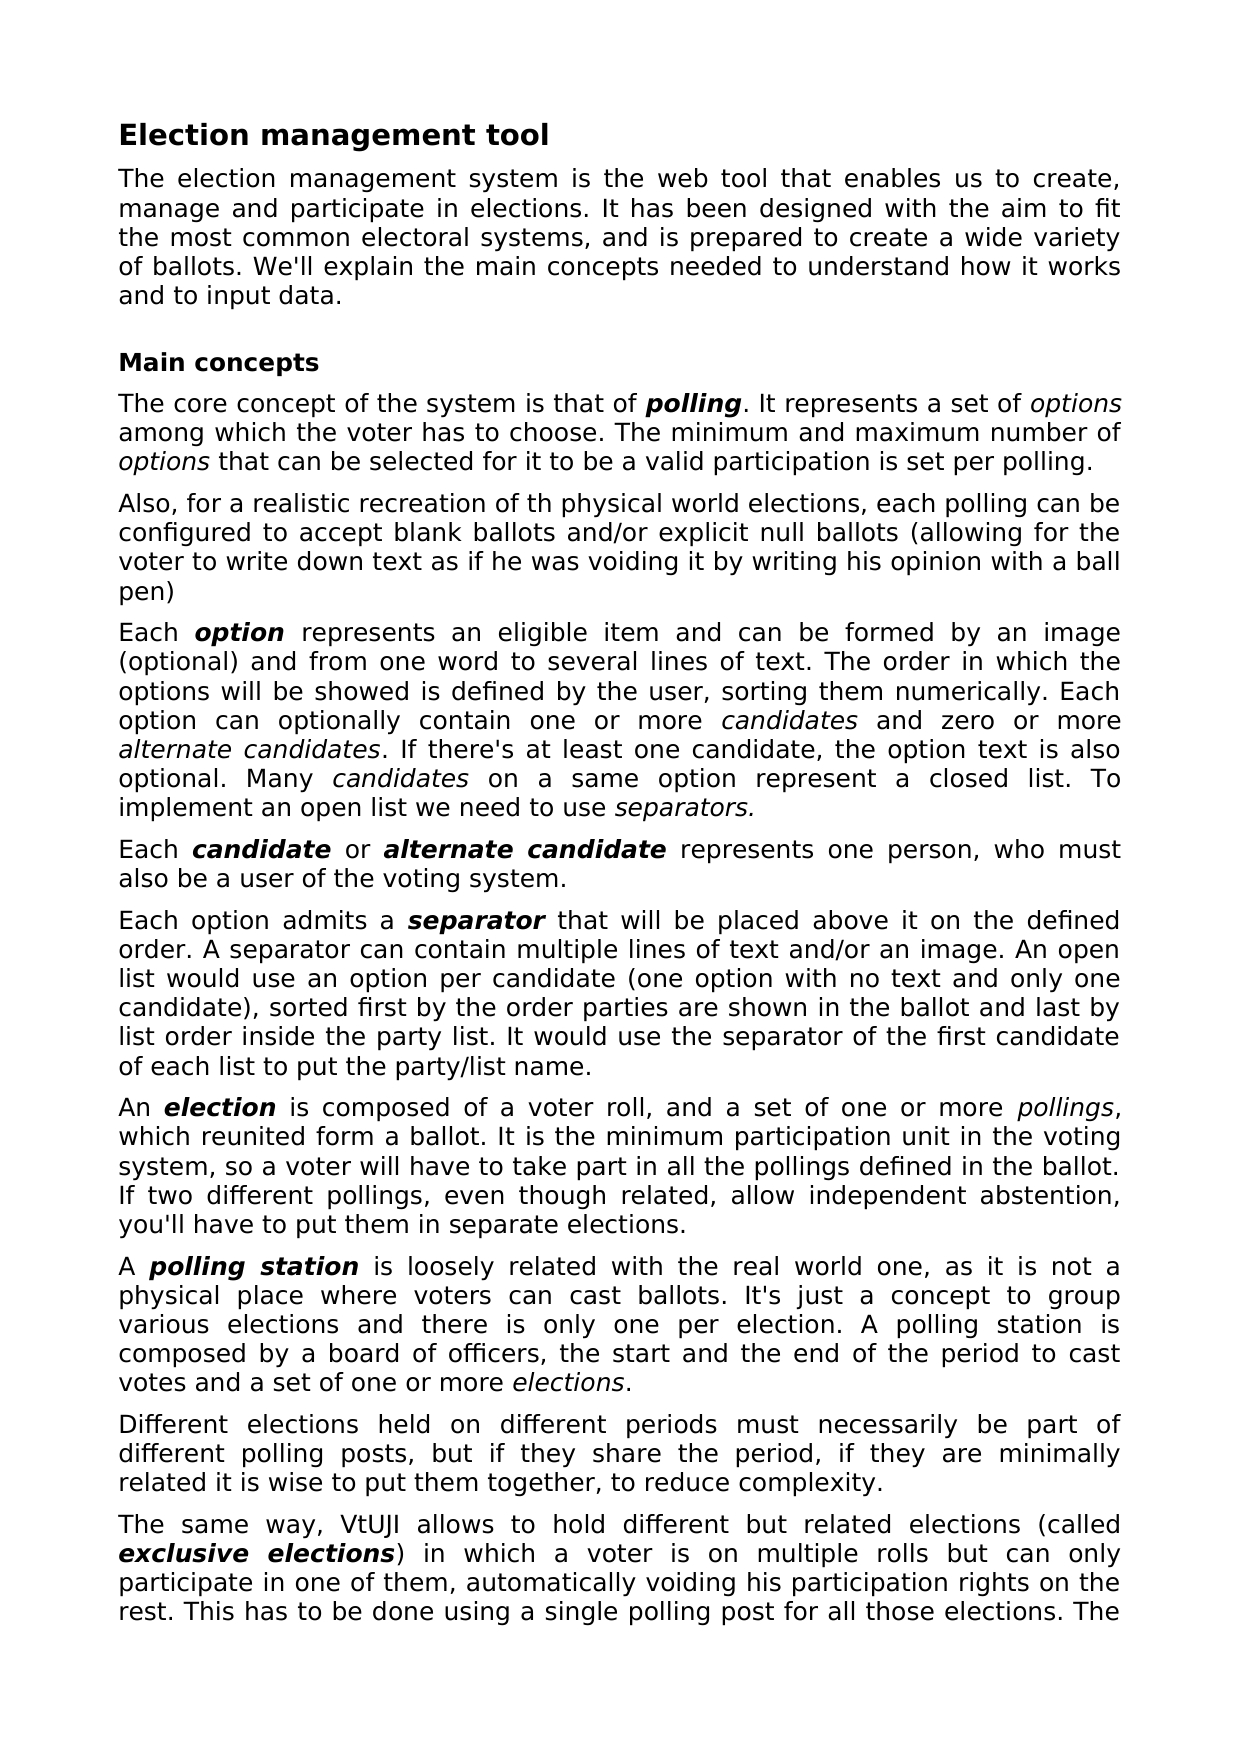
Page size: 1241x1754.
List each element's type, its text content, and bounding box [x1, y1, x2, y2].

text The same way, VtUJI allows to hold different but related elections (called exclusive elections) in which a voter is on multiple rolls but can only participate in one of them, automatically voiding his participation rights on the rest. This has to be done using a single polling post for all those elections. The [118, 1510, 1122, 1627]
text The election management system is the web tool that enables us to create, manage and participate in elections. It has been designed with the aim to fit the most common electoral systems, and is prepared to create a wide variety of ballots. We'll explain the main concepts needed to understand how it works and to input data. [118, 164, 1122, 310]
text Each option represents an eligible item and can be formed by an image (optional) and from one word to several lines of text. The order in which the options will be showed is defined by the user, sorting them numerically. Each option can optionally contain one or more candidates and zero or more alternate candidates. If there's at least one candidate, the option text is also optional. Many candidates on a same option represent a closed list. To implement an open list we need to use separators. [118, 618, 1122, 823]
text An election is composed of a voter roll, and a set of one or more pollings, which reunited form a ballot. It is the minimum participation unit in the voting system, so a voter will have to take part in all the pollings defined in the ballot. If two different pollings, even though related, allow independent abstention, you'll have to put them in separate elections. [118, 1093, 1122, 1239]
text Each candidate or alternate candidate represents one person, who must also be a user of the voting system. [118, 835, 1122, 893]
text Different elections held on different periods must necessarily be part of different polling posts, but if they share the period, if they are minimally related it is wise to put them together, to reduce complexity. [118, 1410, 1122, 1498]
text The core concept of the system is that of polling. It represents a set of options among which the voter has to choose. The minimum and maximum number of options that can be selected for it to be a valid participation is set per polling. [118, 389, 1122, 477]
text A polling station is loosely related with the real world one, as it is not a physical place where voters can cast ballots. It's just a concept to group various elections and there is only one per election. A polling station is composed by a board of officers, the start and the end of the period to cast votes and a set of one or more elections. [118, 1252, 1122, 1398]
text Each option admits a separator that will be placed above it on the defined order. A separator can contain multiple lines of text and/or an image. An open list would use an option per candidate (one option with no text and only one candidate), sorted first by the order parties are shown in the ballot and last by list order inside the party list. It would use the separator of the first candidate of each list to put the party/list name. [118, 906, 1122, 1081]
text Also, for a realistic recreation of th physical world elections, each polling can be configured to accept blank ballots and/or explicit null ballots (allowing for the voter to write down text as if he was voiding it by writing his opinion with a ball pen) [118, 489, 1122, 606]
subtitle Main concepts [118, 348, 1122, 377]
subtitle Election management tool [118, 118, 1122, 152]
